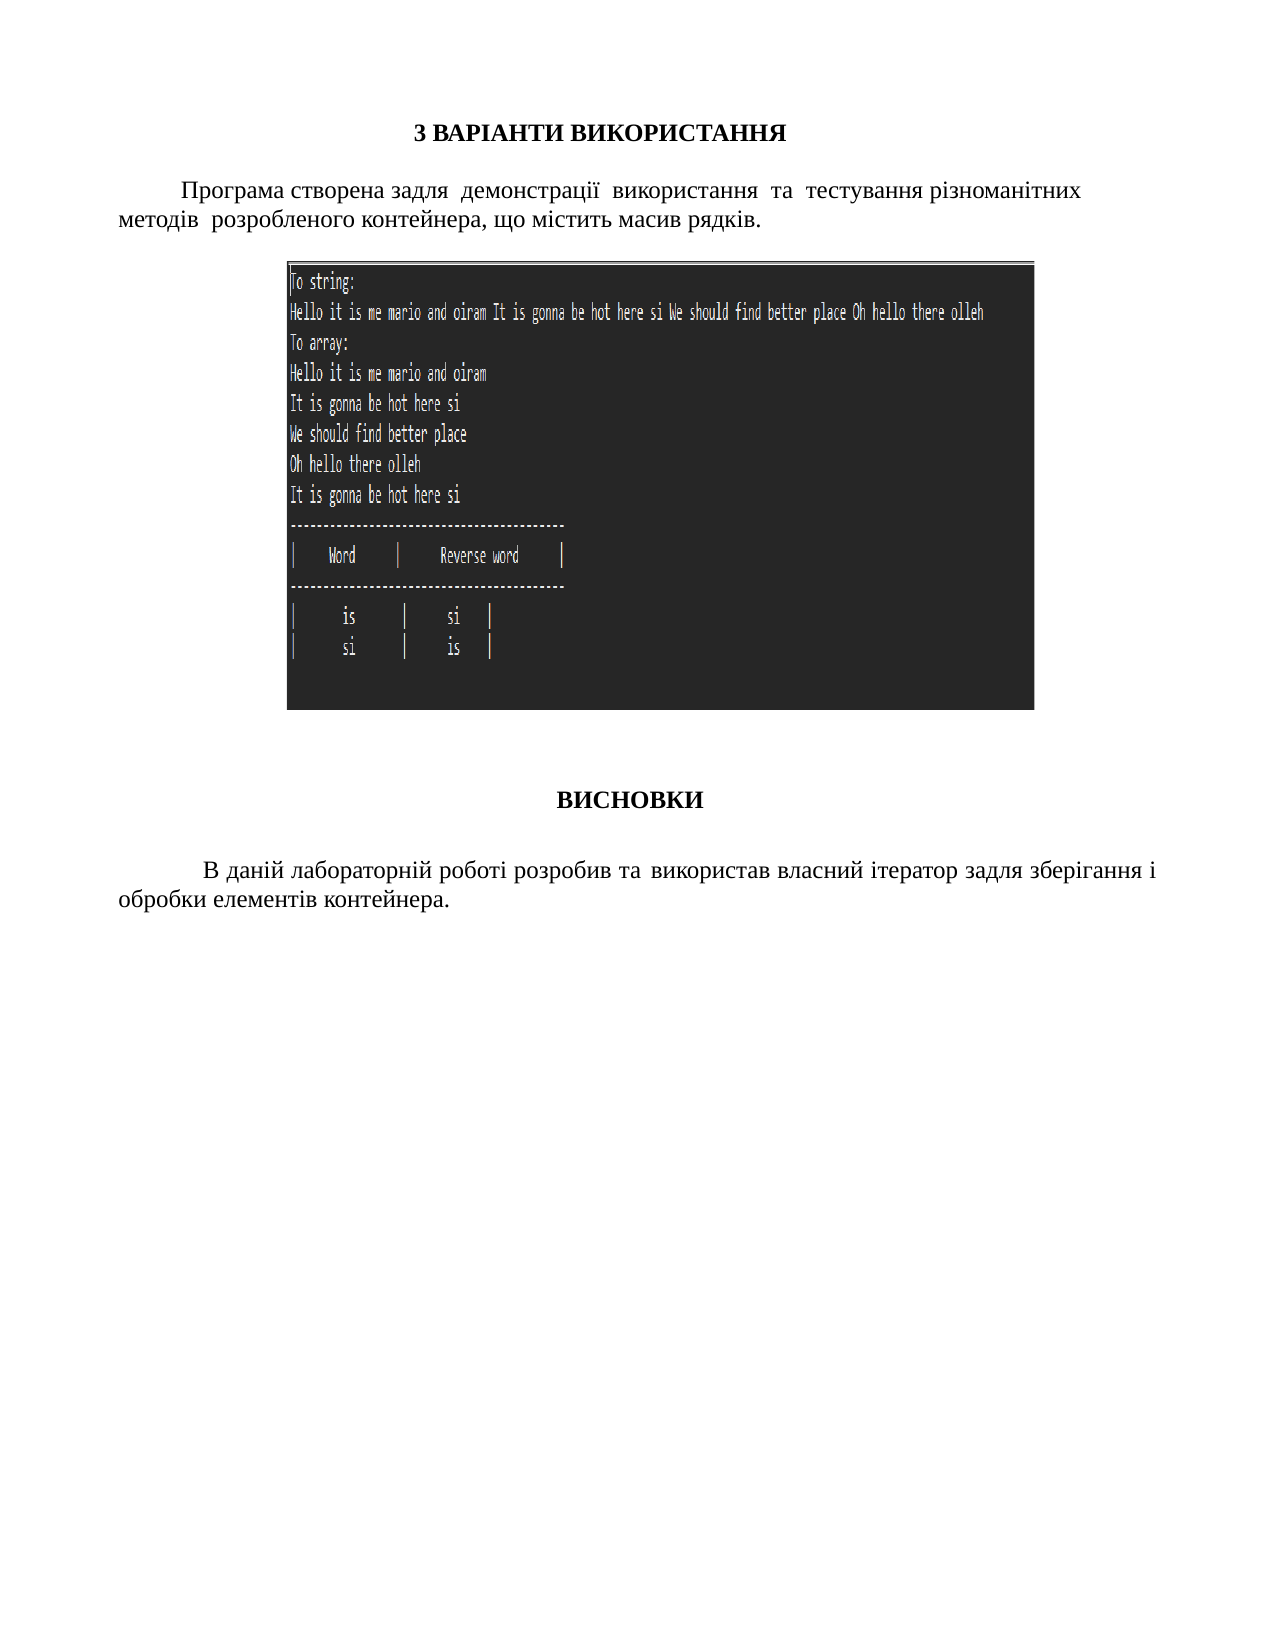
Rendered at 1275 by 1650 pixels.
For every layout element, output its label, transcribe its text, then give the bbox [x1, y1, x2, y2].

picture [286, 261, 1035, 710]
text ВИСНОВКИ [103, 728, 1157, 814]
text В даній лабораторній роботі розробив та використав власний ітератор задля зберігання і обробки елементів контейнера. [118, 827, 1157, 913]
text 3 ВАРІАНТИ ВИКОРИСТАННЯ Програма створена задля демонстрації використання та тестування різноманітних методів розробленого контейнера, що містить масив рядків. [118, 118, 1157, 715]
